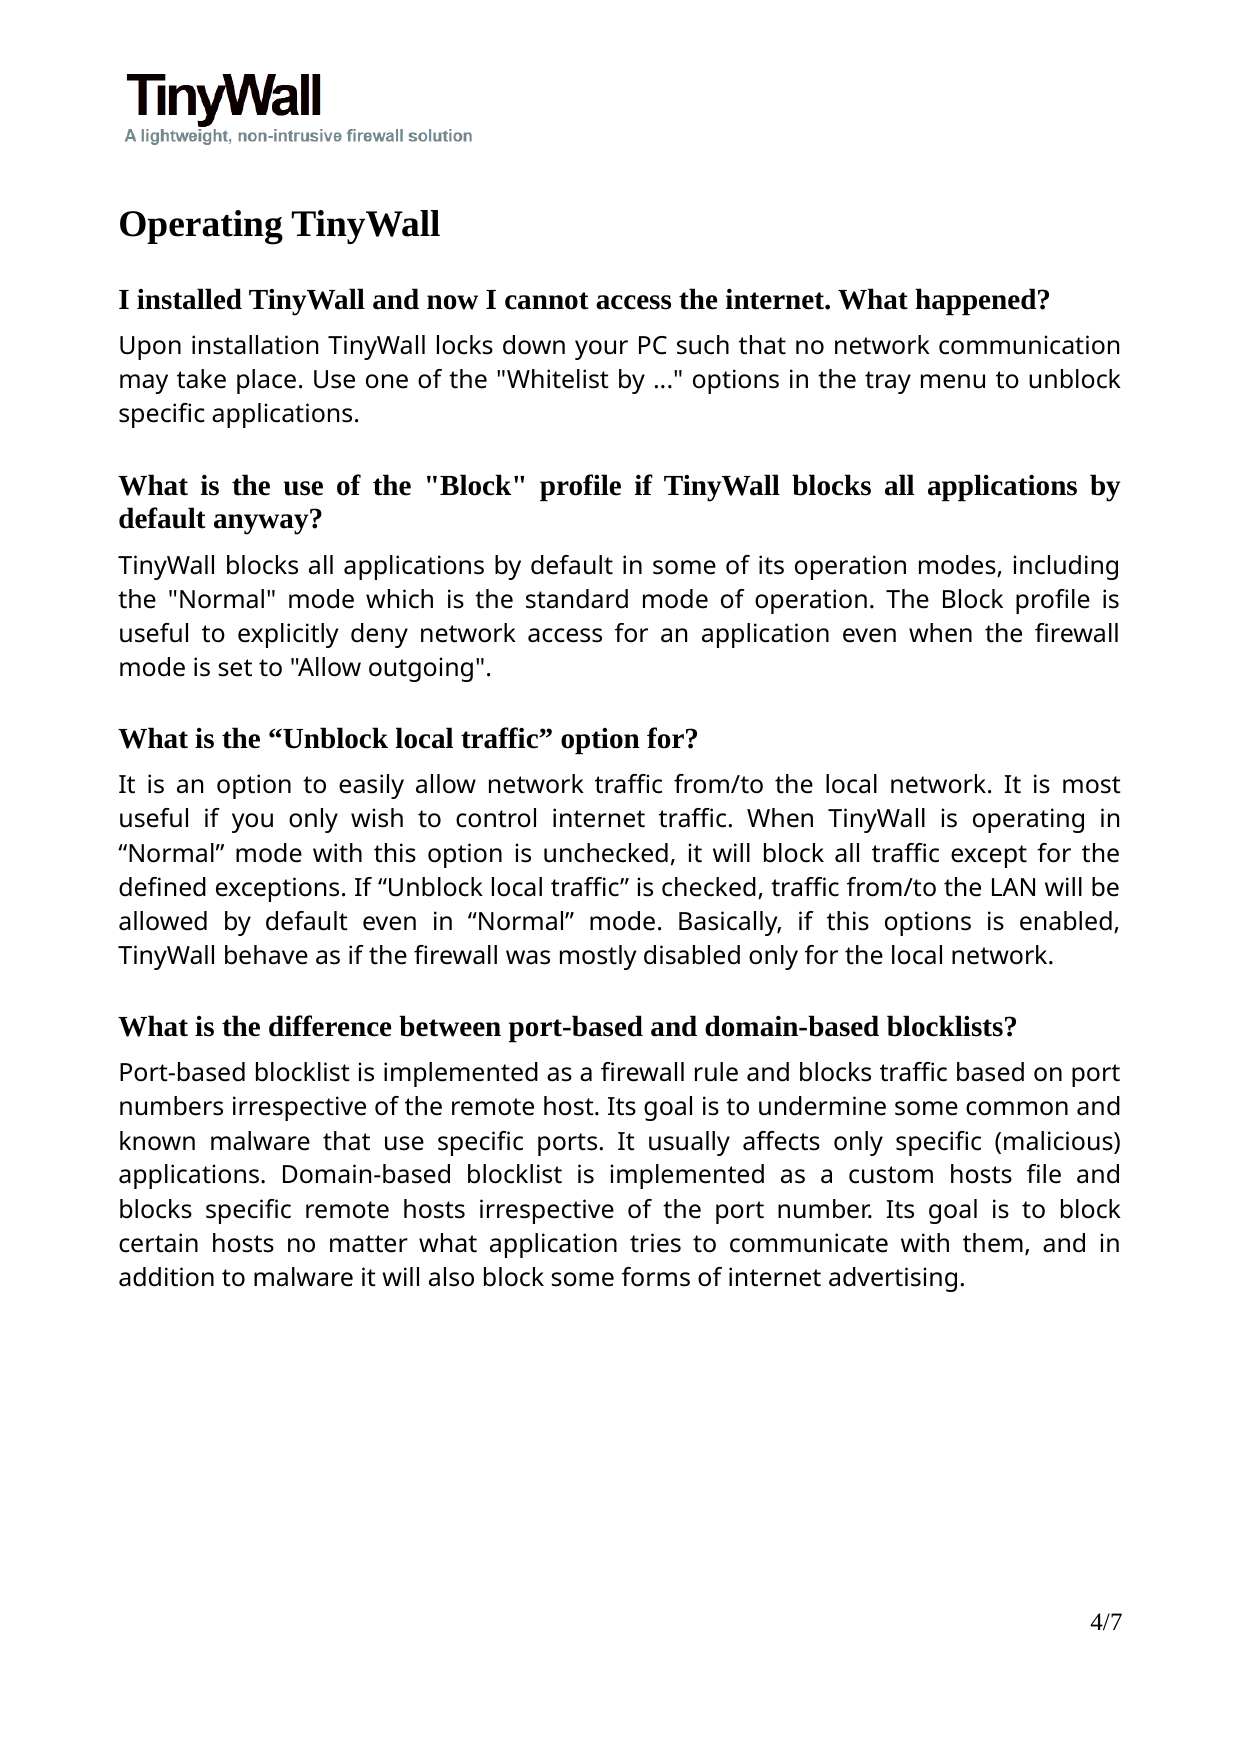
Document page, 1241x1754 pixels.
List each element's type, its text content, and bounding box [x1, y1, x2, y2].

text TinyWall blocks all applications by default in some of its operation modes, including the "Normal" mode which is the standard mode of operation. The Block profile is useful to explicitly deny network access for an application even when the firewall mode is set to "Allow outgoing". [118, 547, 1122, 683]
subtitle What is the use of the "Block" profile if TinyWall blocks all applications by default anyway? [118, 468, 1122, 535]
subtitle I installed TinyWall and now I cannot access the internet. What happened? [118, 282, 1122, 316]
subtitle What is the “Unblock local traffic” option for? [118, 721, 1122, 754]
text It is an option to easily allow network traffic from/to the local network. It is most useful if you only wish to control internet traffic. When TinyWall is operating in “Normal” mode with this option is unchecked, it will block all traffic except for the defined exceptions. If “Unblock local traffic” is checked, traffic from/to the LAN will be allowed by default even in “Normal” mode. Basically, if this options is enabled, TinyWall behave as if the firewall was mostly disabled only for the local network. [118, 767, 1122, 971]
subtitle Operating TinyWall [118, 201, 1122, 244]
text Port-based blocklist is implemented as a firewall rule and blocks traffic based on port numbers irrespective of the remote host. Its goal is to undermine some common and known malware that use specific ports. It usually affects only specific (malicious) applications. Domain-based blocklist is implemented as a custom hosts file and blocks specific remote hosts irrespective of the port number. Its goal is to block certain hosts no matter what application tries to communicate with them, and in addition to malware it will also block some forms of internet advertising. [118, 1055, 1122, 1293]
text Upon installation TinyWall locks down your PC such that no network communication may take place. Use one of the "Whitelist by ..." options in the tray menu to unblock specific applications. [118, 328, 1122, 430]
picture [120, 68, 475, 146]
subtitle What is the difference between port-based and domain-based blocklists? [118, 1009, 1122, 1042]
